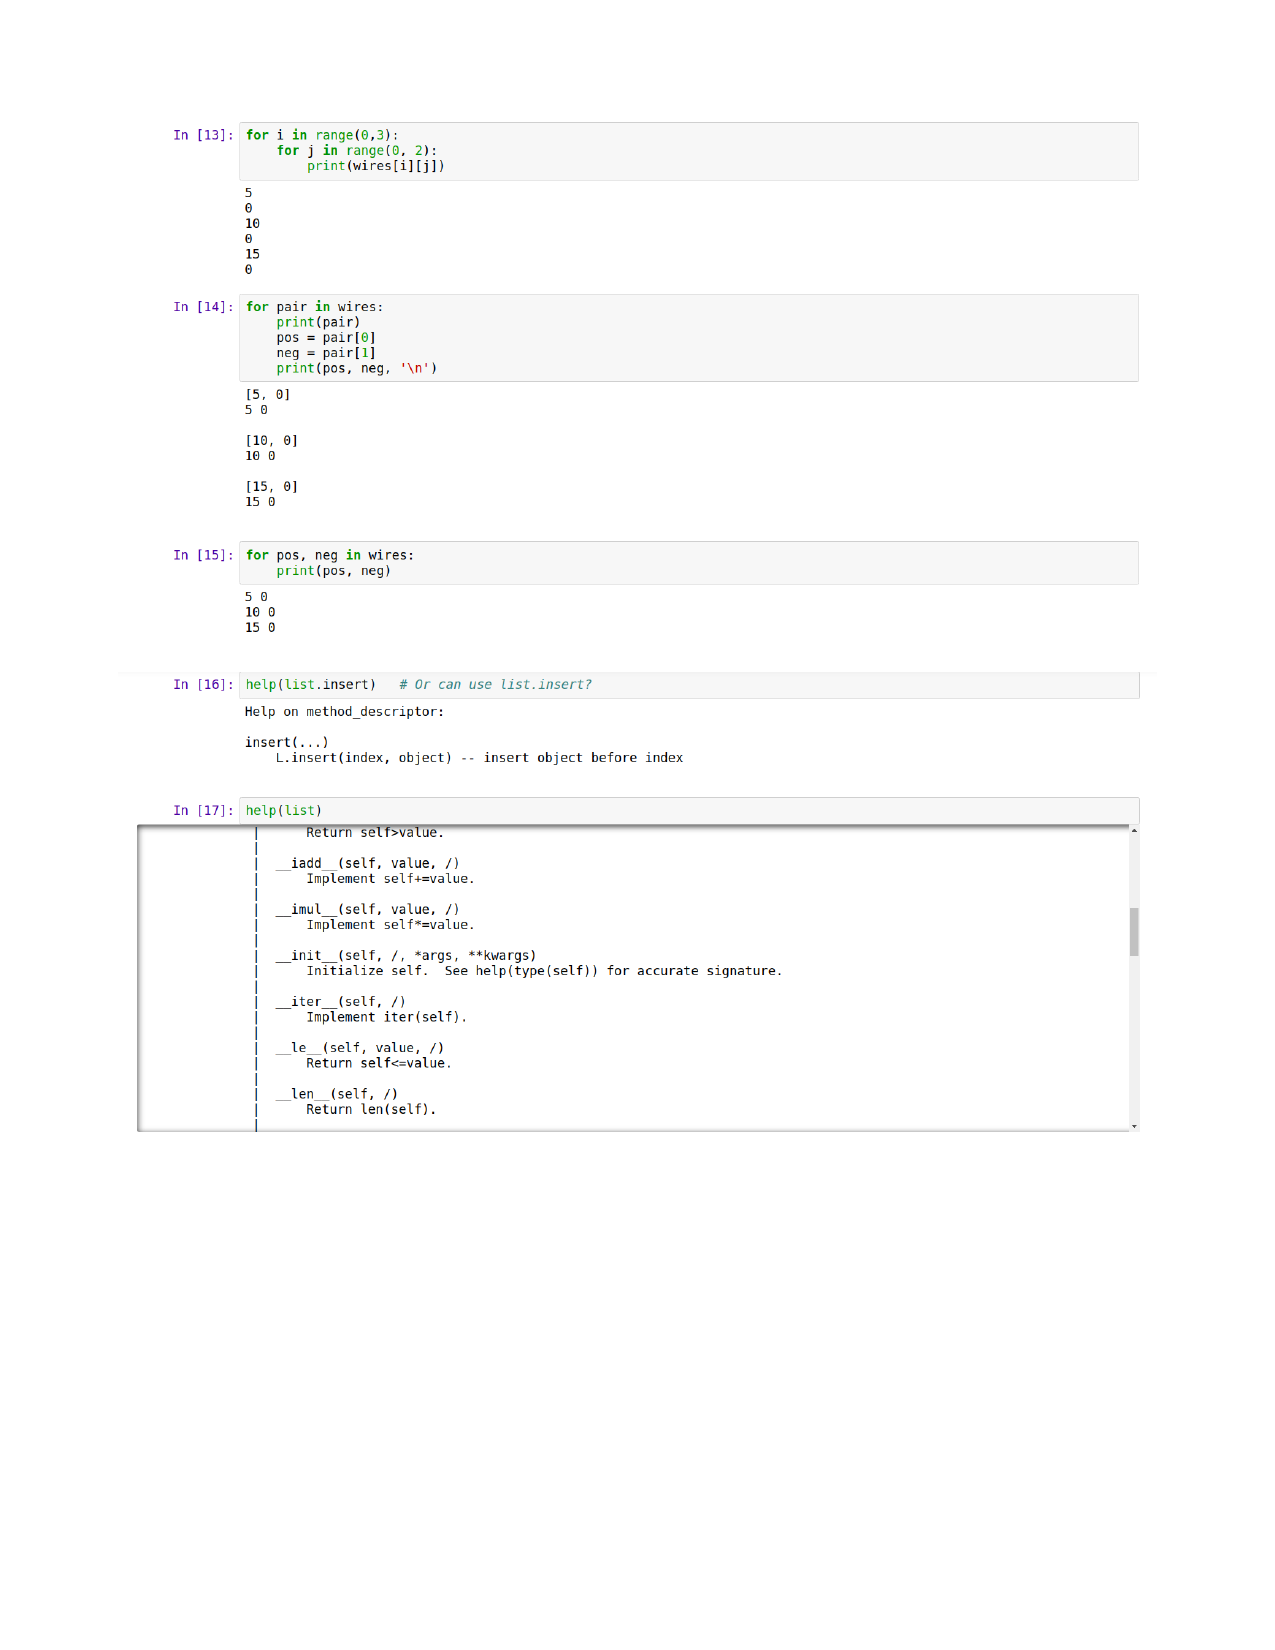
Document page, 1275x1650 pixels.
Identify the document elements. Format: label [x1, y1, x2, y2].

picture [118, 672, 1157, 1161]
picture [118, 118, 1157, 644]
